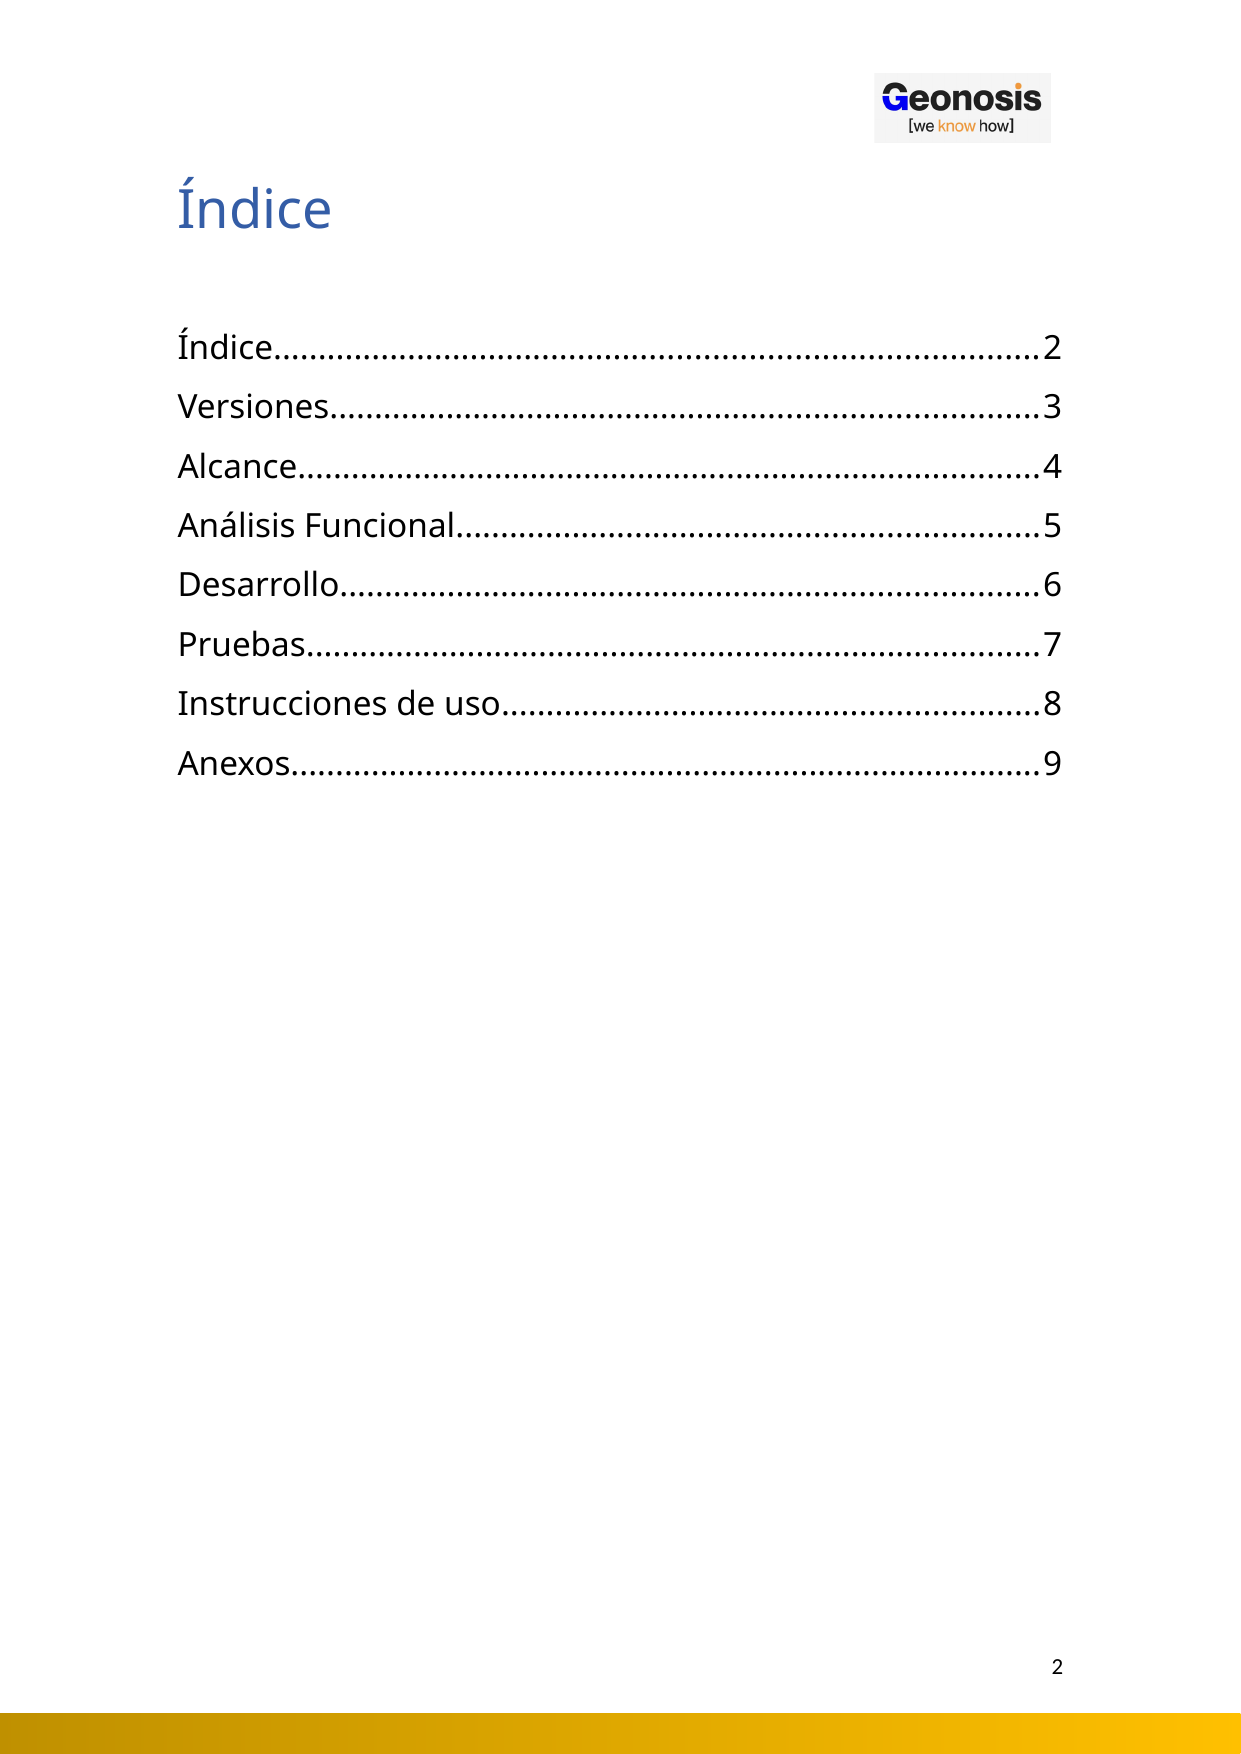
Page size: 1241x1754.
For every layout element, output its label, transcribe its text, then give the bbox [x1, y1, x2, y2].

text Alcance 4 [177, 442, 1063, 488]
text Versiones 3 [177, 383, 1063, 428]
text Análisis Funcional 5 [177, 502, 1063, 547]
text Pruebas 7 [177, 621, 1063, 666]
text Índice 2 [177, 324, 1063, 369]
picture [874, 73, 1051, 143]
text Anexos 9 [177, 739, 1063, 785]
subtitle Índice [177, 170, 1063, 244]
text Desarrollo 6 [177, 561, 1063, 607]
text Instrucciones de uso 8 [177, 680, 1063, 725]
